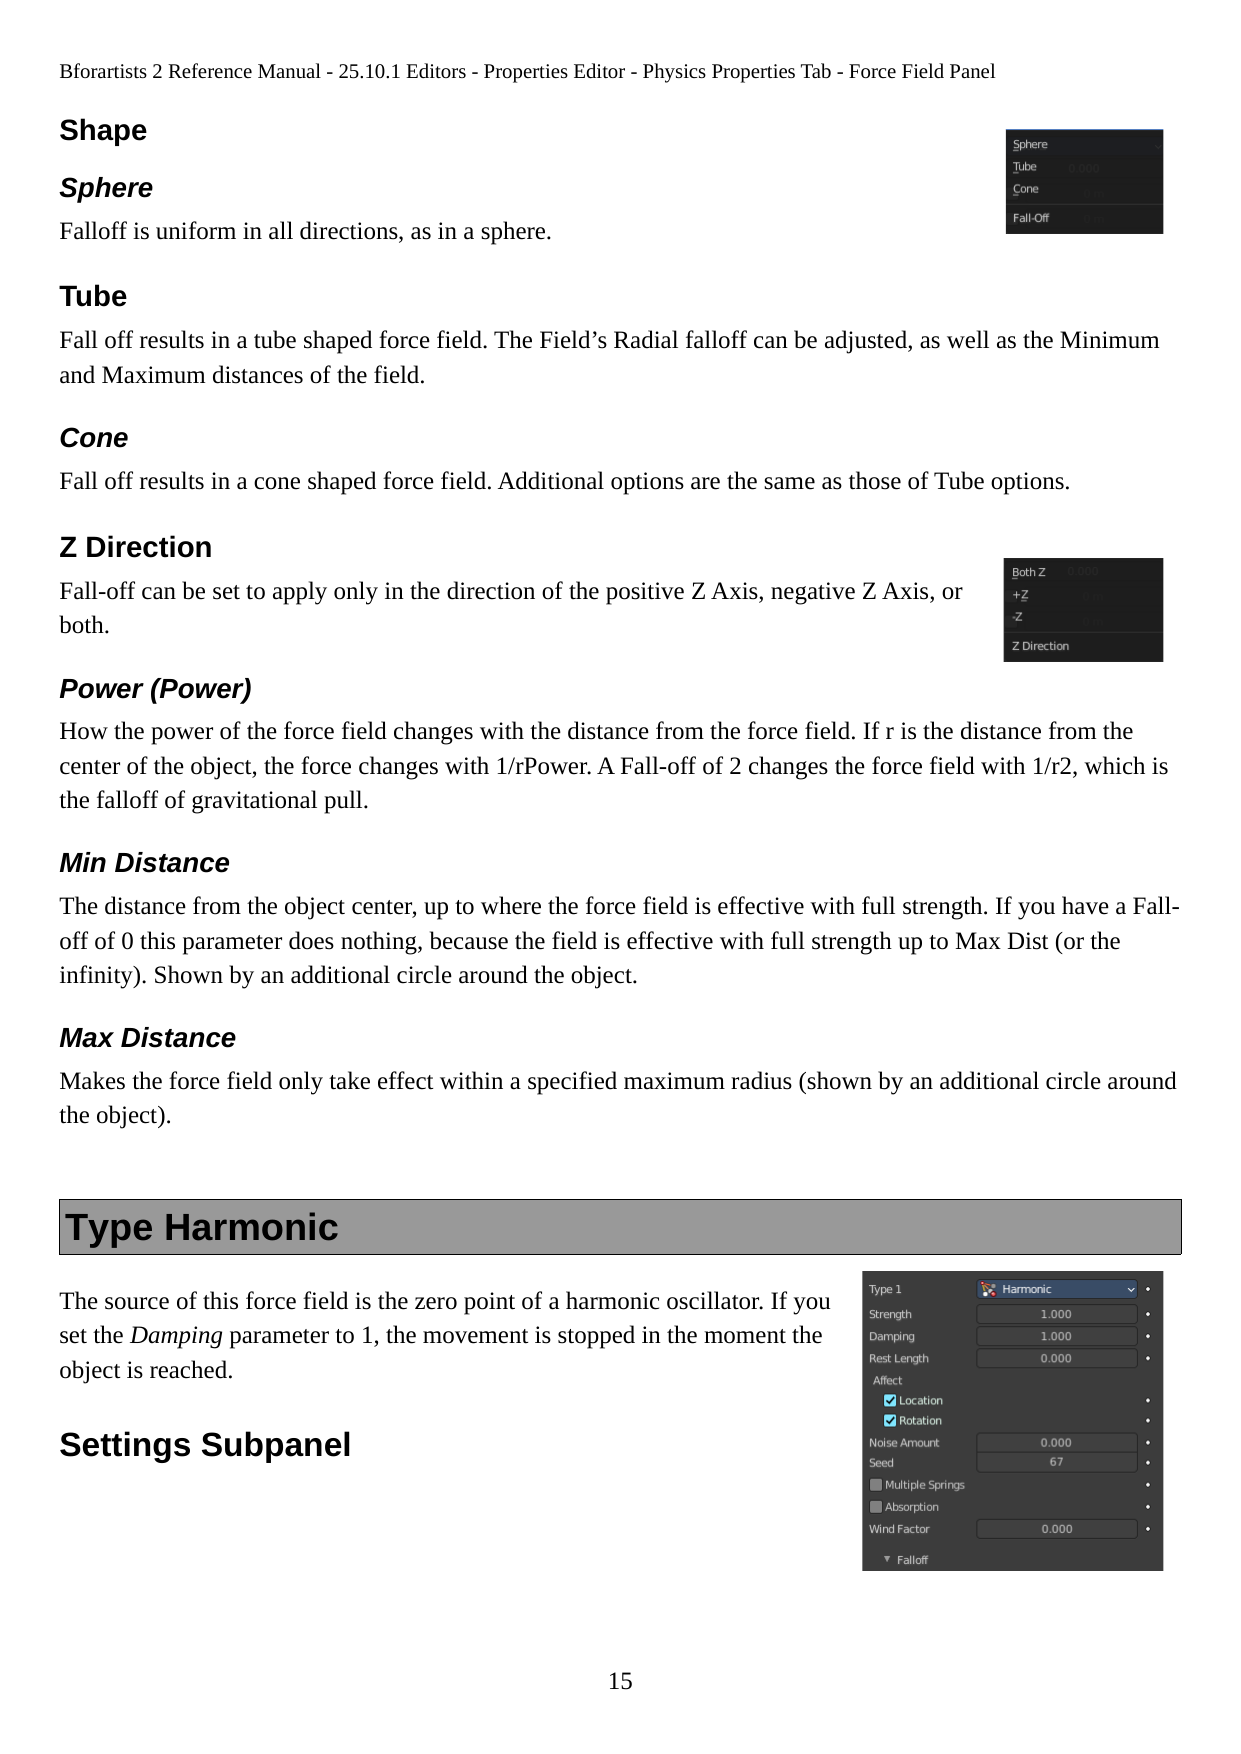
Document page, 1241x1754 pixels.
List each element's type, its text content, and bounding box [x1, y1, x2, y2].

text Makes the force field only take effect within a specified maximum radius (shown by an additional circle around the object). [59, 1066, 1181, 1129]
text Fall-off can be set to apply only in the direction of the positive Z Axis, negative Z Axis, or both. [59, 576, 1003, 639]
text How the power of the force field changes with the distance from the force field. If r is the distance from the center of the object, the force changes with 1/rPower. A Fall-off of 2 changes the force field with 1/r2, which is the falloff of gravitational pull. [59, 716, 1181, 814]
picture [862, 1271, 1164, 1571]
subtitle Cone [59, 422, 1181, 453]
subtitle Settings Subpanel [59, 1425, 862, 1463]
text Fall off results in a cone shaped force field. Additional options are the same as those of Tube options. [59, 466, 1181, 495]
subtitle Max Distance [59, 1022, 1181, 1054]
text The distance from the object center, up to where the force field is effective with full strength. If you have a Fall-off of 0 this parameter does nothing, because the field is effective with full strength up to Max Dist (or the infinity). Shown by an additional circle around the object. [59, 891, 1181, 989]
text The source of this force field is the zero point of a harmonic oscillator. If you set the Damping parameter to 1, the movement is stopped in the moment the object is reached. [59, 1286, 862, 1384]
picture [1005, 129, 1164, 234]
subtitle Shape [59, 113, 1181, 146]
subtitle [1164, 171, 1181, 203]
picture [1003, 558, 1164, 662]
subtitle [1164, 1425, 1181, 1463]
text Falloff is uniform in all directions, as in a sphere. [59, 216, 1181, 244]
subtitle Min Distance [59, 847, 1181, 879]
subtitle Z Direction [59, 530, 1181, 563]
text Fall off results in a tube shaped force field. The Field’s Radial falloff can be adjusted, as well as the Minimum and Maximum distances of the field. [59, 326, 1181, 389]
table_header Type Harmonic [60, 1200, 1181, 1254]
subtitle Tube [59, 279, 1181, 313]
subtitle Sphere [59, 171, 1005, 203]
subtitle Power (Power) [59, 672, 1181, 704]
